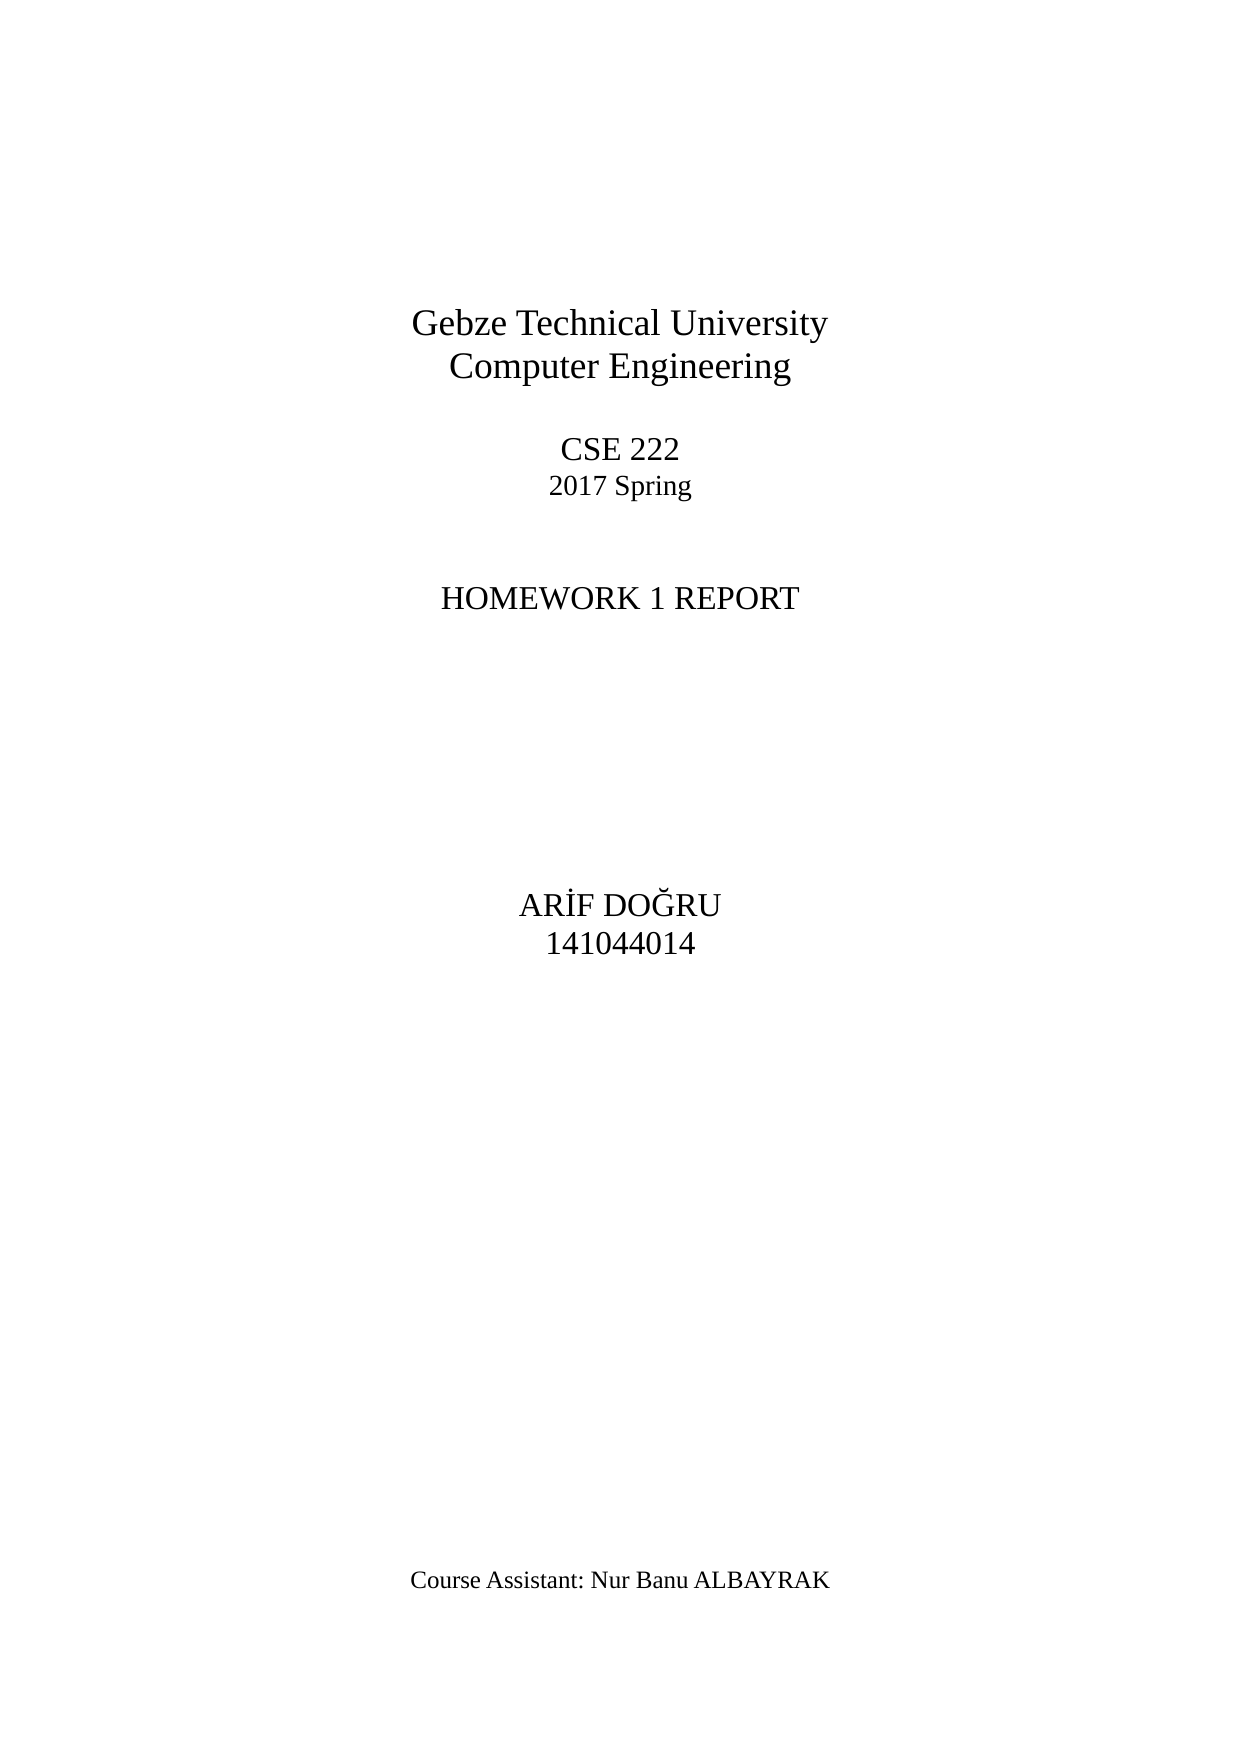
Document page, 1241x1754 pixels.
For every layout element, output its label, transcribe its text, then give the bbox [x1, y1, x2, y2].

text Computer Engineering [118, 343, 1122, 386]
text CSE 222 [118, 429, 1122, 468]
text 141044014 [118, 923, 1122, 961]
text Gebze Technical University [118, 300, 1122, 343]
text ARİF DOĞRU [118, 885, 1122, 923]
text Course Assistant: Nur Banu ALBAYRAK [118, 1565, 1122, 1594]
text 2017 Spring [118, 468, 1122, 501]
text HOMEWORK 1 REPORT [118, 578, 1122, 616]
